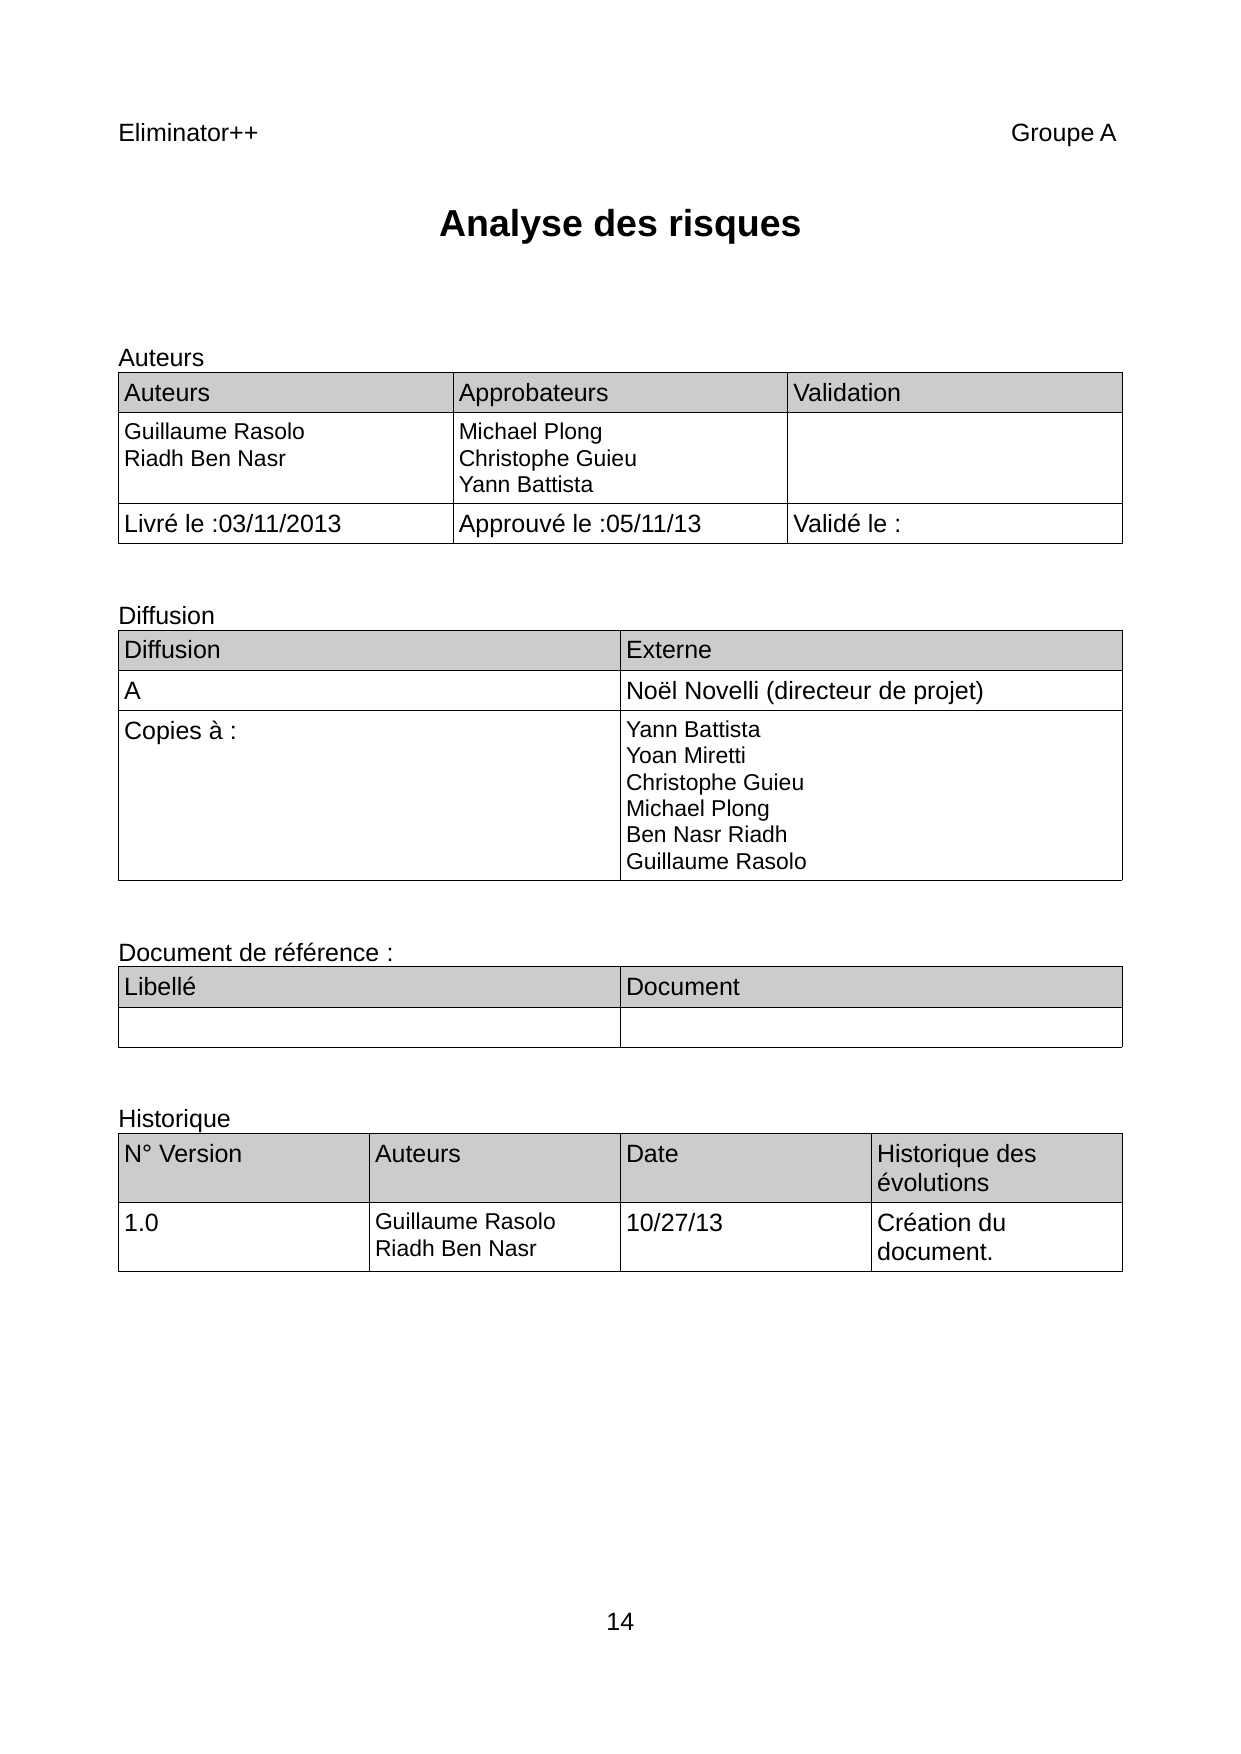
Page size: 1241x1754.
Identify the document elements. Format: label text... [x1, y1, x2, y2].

text Diffusion [118, 601, 1122, 629]
table_cell [788, 413, 1122, 503]
table_cell Approuvé le :05/11/13 [454, 504, 787, 543]
table_cell [621, 1008, 1122, 1047]
table_cell Copies à : [119, 711, 620, 880]
text Document de référence : [118, 937, 1122, 966]
table_cell 1.0 [119, 1203, 369, 1271]
table_header Document [621, 967, 1122, 1007]
table_header Auteurs [370, 1134, 620, 1202]
table_cell Validé le : [788, 504, 1122, 543]
table_header N° Version [119, 1134, 369, 1202]
table_cell Guillaume Rasolo Riadh Ben Nasr [119, 413, 453, 503]
table_header Approbateurs [454, 373, 787, 412]
table_cell Yann Battista Yoan Miretti Christophe Guieu Michael Plong Ben Nasr Riadh Guillaume Rasolo [621, 711, 1122, 880]
table_header Libellé [119, 967, 620, 1007]
table_header Historique des évolutions [872, 1134, 1122, 1202]
table_cell A [119, 671, 620, 710]
table_cell Livré le :03/11/2013 [119, 504, 453, 543]
table_header Auteurs [119, 373, 453, 412]
table_header Diffusion [119, 631, 620, 670]
table_cell 27/10/13 [621, 1203, 871, 1271]
text Auteurs [118, 343, 1122, 372]
text Historique [118, 1104, 1122, 1133]
table_cell Michael Plong Christophe Guieu Yann Battista [454, 413, 787, 503]
table_cell [119, 1008, 620, 1047]
table_header Validation [788, 373, 1122, 412]
table_header Date [621, 1134, 871, 1202]
table_cell Guillaume Rasolo Riadh Ben Nasr [370, 1203, 620, 1271]
table_cell Création du document. [872, 1203, 1122, 1271]
subtitle Analyse des risques [118, 201, 1122, 244]
table_cell Noël Novelli (directeur de projet) [621, 671, 1122, 710]
table_header Externe [621, 631, 1122, 670]
